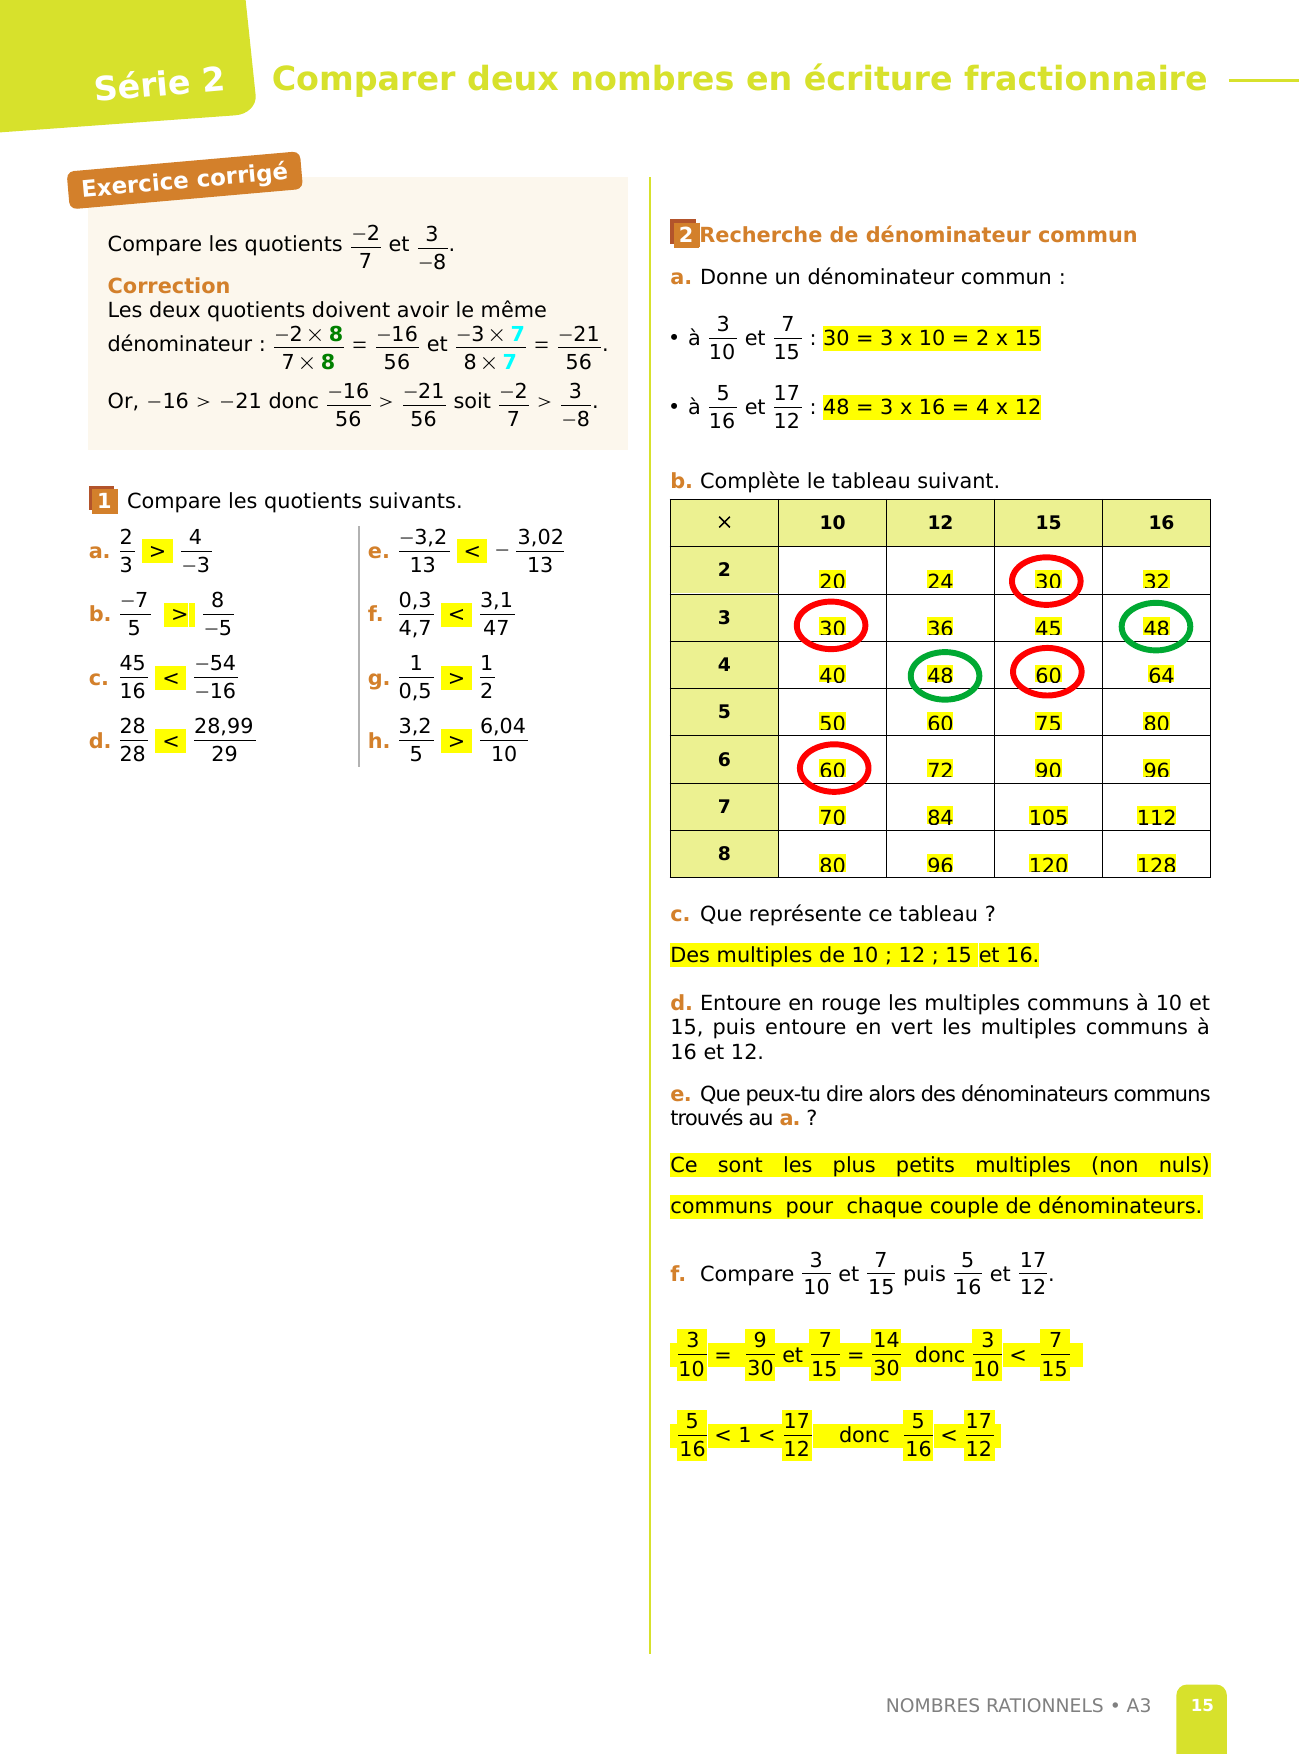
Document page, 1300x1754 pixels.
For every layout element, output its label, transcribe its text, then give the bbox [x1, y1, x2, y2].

table_cell 32 [1103, 547, 1210, 593]
text Compare les quotients et . [107, 220, 609, 274]
table_header 12 [887, 500, 994, 546]
table_header 10 [779, 500, 886, 546]
table_cell 5 [671, 689, 778, 735]
table_cell 3 [671, 595, 778, 641]
list = et = donc < [901, 1367, 972, 1381]
list Ce sont les plus petits multiples (non nuls) communs pour chaque couple de dénominateurs. [670, 1177, 1211, 1219]
list à et : 48 = 3 x 16 = 4 x 12 [670, 382, 1211, 433]
table_cell 96 [887, 831, 994, 877]
list = et = donc < [901, 1329, 972, 1343]
text Or, ─16  ─21 donc  soit  . [107, 380, 609, 431]
list à et : 30 = 3 x 10 = 2 x 15 [670, 313, 1211, 364]
subtitle Compare les quotients suivants. [114, 486, 629, 514]
list = et = donc < [840, 1329, 871, 1343]
table_cell 30 [995, 547, 1102, 593]
table_cell 120 [995, 831, 1102, 877]
table_cell 40 [779, 642, 886, 688]
table_cell 60 [887, 689, 994, 735]
table_cell 20 [779, 547, 886, 593]
table_cell 45 [995, 595, 1102, 641]
list = et = donc < [1002, 1329, 1040, 1381]
table_cell 24 [887, 547, 994, 593]
table_cell 60 [995, 642, 1102, 688]
table_cell 70 [779, 784, 886, 830]
table_cell 90 [995, 736, 1102, 783]
table_cell 80 [779, 831, 886, 877]
table_cell 60 [779, 736, 886, 783]
table_header × [671, 500, 778, 546]
table_cell 4 [671, 642, 778, 688]
table_cell 105 [995, 784, 1102, 830]
list > [88, 589, 350, 640]
table_cell 48 [1103, 595, 1210, 641]
list Que représente ce tableau ? [670, 902, 1211, 926]
list Complète le tableau suivant. [670, 469, 1211, 493]
list < 1 < [707, 1410, 782, 1461]
list = et = donc < [775, 1329, 809, 1343]
table_cell 6 [671, 736, 778, 783]
list = et = donc < [1070, 1329, 1211, 1381]
table_cell 48 [887, 642, 994, 688]
list < [368, 589, 629, 640]
text Les deux quotients doivent avoir le même dénominateur : = et = . [107, 298, 609, 374]
list < [368, 526, 629, 577]
list = et = donc < [840, 1367, 871, 1381]
list Des multiples de 10 ; 12 ; 15 et 16. [670, 926, 1211, 967]
list < [88, 652, 350, 703]
table_cell 50 [779, 689, 886, 735]
list > [368, 652, 629, 703]
table_cell 112 [1103, 784, 1210, 830]
list > [88, 526, 350, 577]
table_cell 72 [887, 736, 994, 783]
text Correction [107, 274, 609, 298]
list Ce sont les plus petits multiples (non nuls) communs pour chaque couple de dénominateurs. [670, 1136, 1211, 1153]
table_cell 8 [671, 831, 778, 877]
list donc [812, 1410, 903, 1461]
table_cell 80 [1103, 689, 1210, 735]
table_cell 2 [671, 547, 778, 593]
list Compare et puis et . [670, 1248, 1211, 1300]
list [995, 1410, 1211, 1461]
list = et = donc < [775, 1367, 809, 1381]
table_cell 7 [671, 784, 778, 830]
table_cell 36 [887, 595, 994, 641]
table_cell 128 [1103, 831, 1210, 877]
table_cell 64 [1103, 642, 1210, 688]
table_cell 30 [779, 595, 886, 641]
list Que peux-tu dire alors des dénominateurs communs trouvés au a. ? [670, 1082, 1211, 1130]
table_cell 75 [995, 689, 1102, 735]
table_cell 84 [887, 784, 994, 830]
list Entoure en rouge les multiples communs à 10 et 15, puis entoure en vert les multiples communs à 16 et 12. [670, 991, 1211, 1064]
table_cell 96 [1103, 736, 1210, 783]
list Donne un dénominateur commun : [670, 265, 1211, 289]
subtitle Recherche de dénominateur commun [696, 219, 1211, 247]
list < [933, 1410, 964, 1461]
list < [88, 715, 350, 766]
table_header 16 [1103, 500, 1210, 546]
table_header 15 [995, 500, 1102, 546]
list > [368, 715, 629, 766]
list = et = donc < [707, 1329, 745, 1381]
